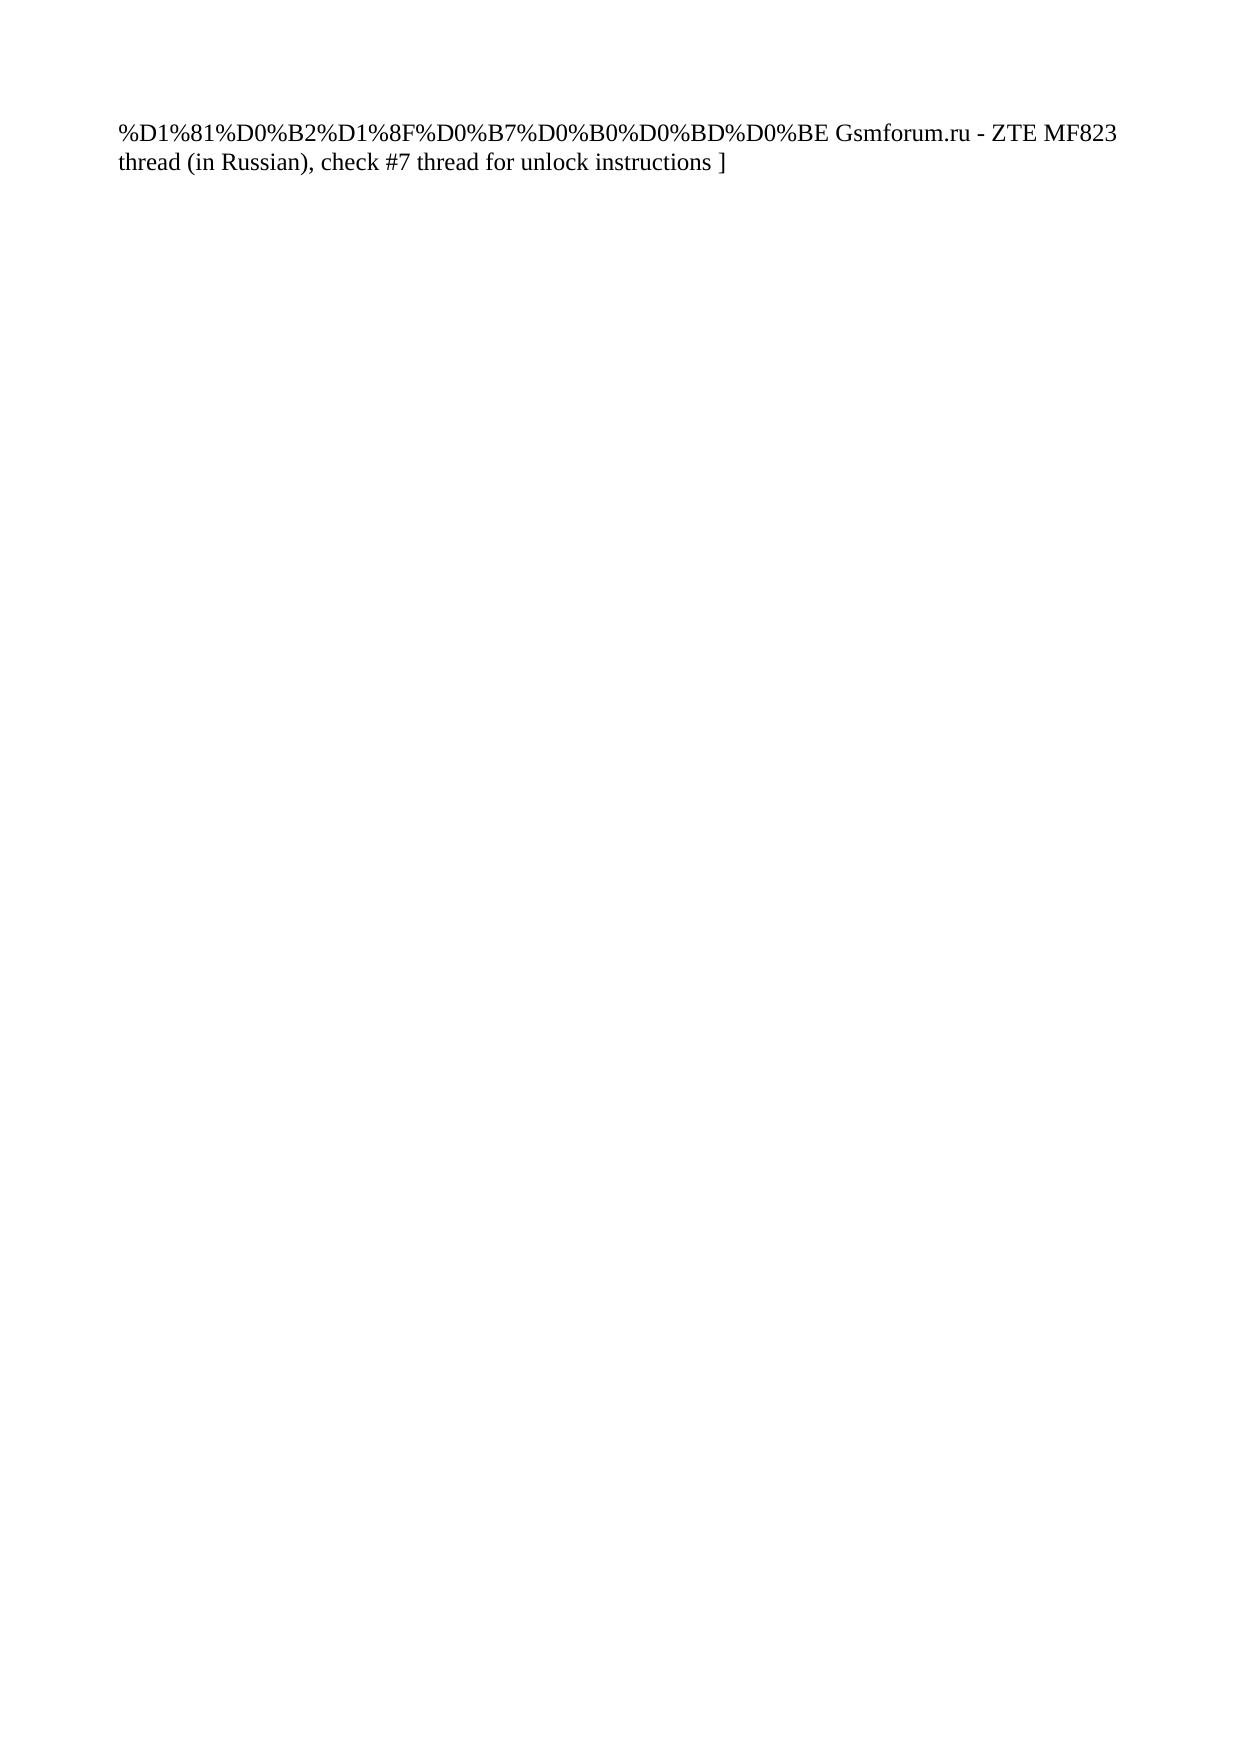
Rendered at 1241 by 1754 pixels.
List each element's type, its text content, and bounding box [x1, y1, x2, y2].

text %D1%81%D0%B2%D1%8F%D0%B7%D0%B0%D0%BD%D0%BE Gsmforum.ru - ZTE MF823 thread (in Russian), check #7 thread for unlock instructions ] [118, 118, 1122, 176]
